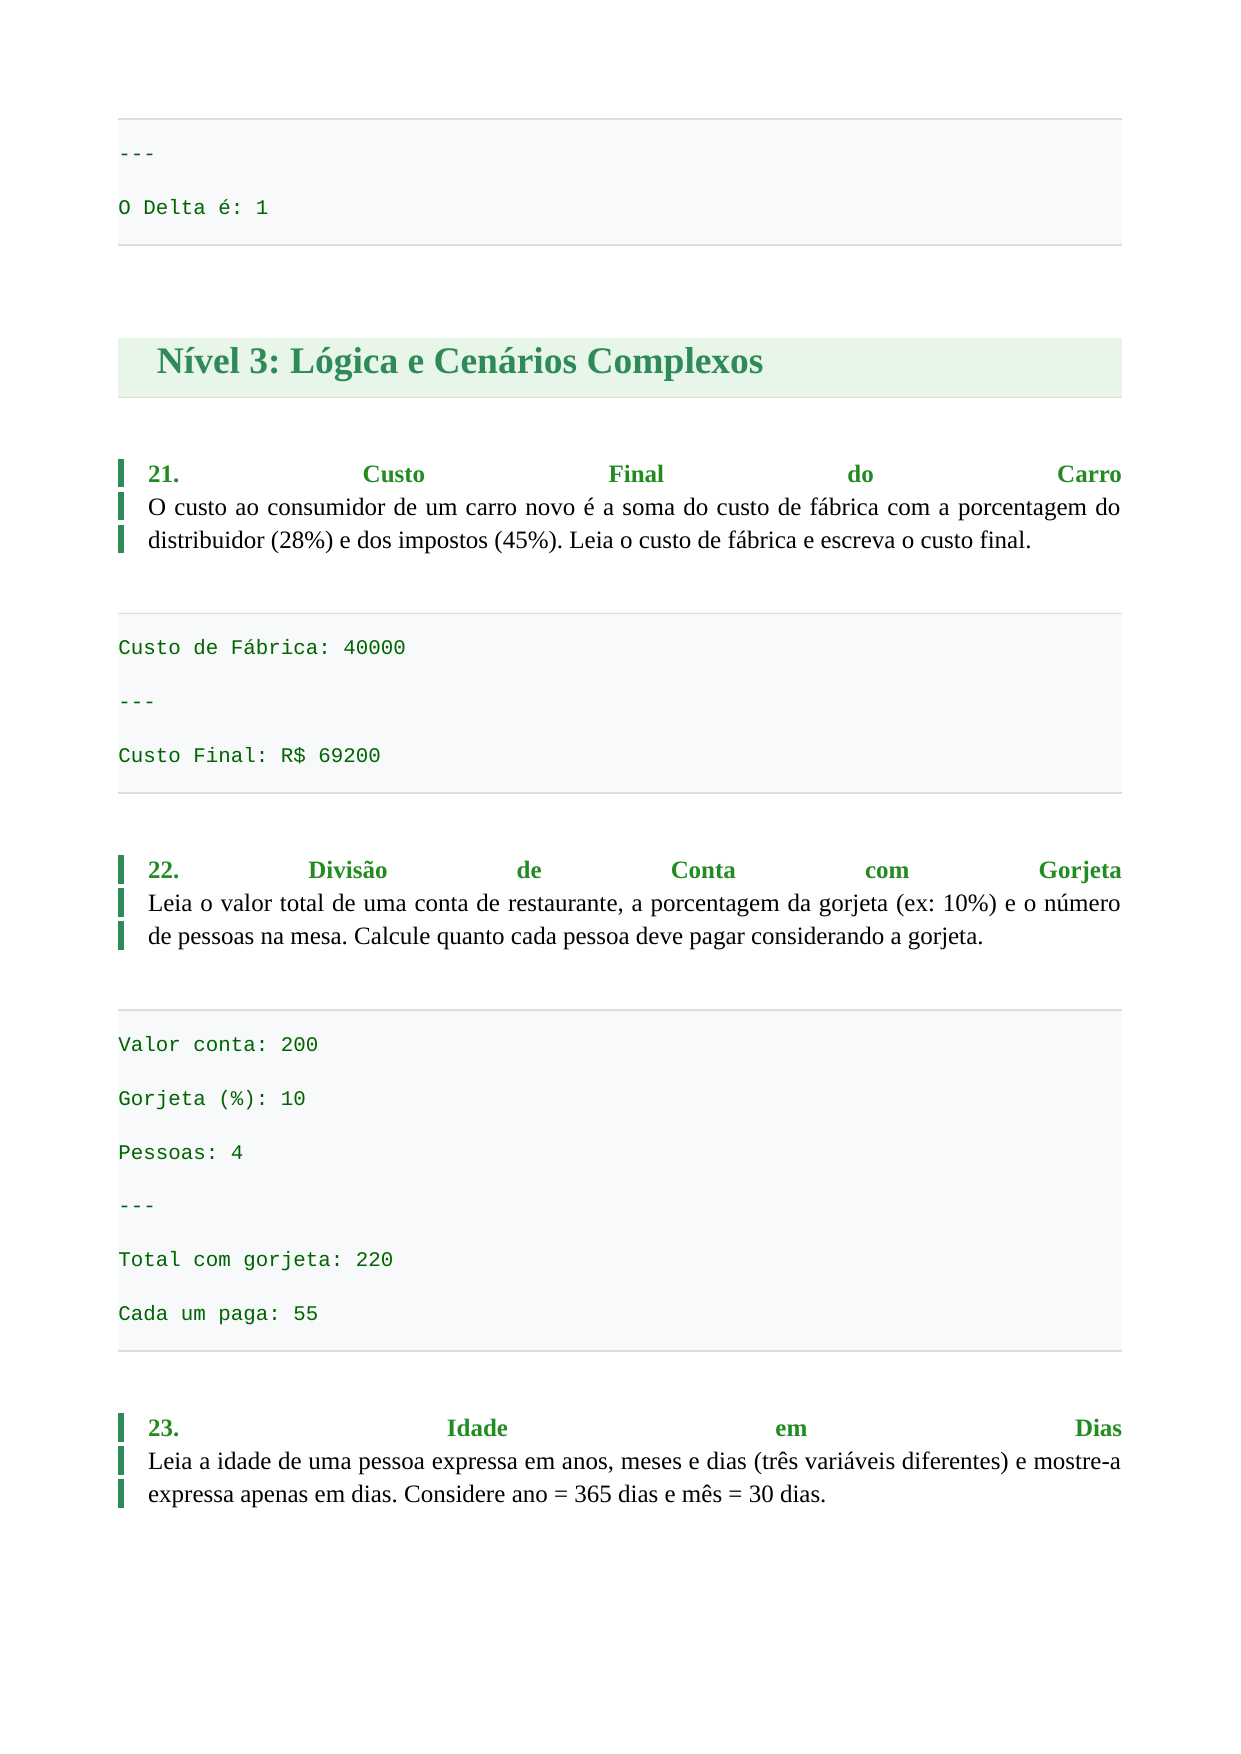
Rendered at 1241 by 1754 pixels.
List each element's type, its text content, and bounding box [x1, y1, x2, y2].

text Total com gorjeta: 220 [118, 1224, 1122, 1273]
text Cada um paga: 55 [118, 1278, 1122, 1350]
text 22. Divisão de Conta com Gorjeta Leia o valor total de uma conta de restaurante, a porcentagem da gorjeta (ex: 10%) e o número de pessoas na mesa. Calcule quanto cada pessoa deve pagar considerando a gorjeta. [118, 855, 1122, 950]
text O Delta é: 1 [118, 172, 1122, 244]
subtitle 🔴 Nível 3: Lógica e Cenários Complexos [118, 338, 1122, 397]
text Custo Final: R$ 69200 [118, 720, 1122, 792]
text Pessoas: 4 [118, 1117, 1122, 1165]
text Valor conta: 200 [118, 1011, 1122, 1058]
text Gorjeta (%): 10 [118, 1063, 1122, 1111]
text --- [118, 1171, 1122, 1219]
text --- [118, 666, 1122, 715]
text 23. Idade em Dias Leia a idade de uma pessoa expressa em anos, meses e dias (três variáveis diferentes) e mostre-a expressa apenas em dias. Considere ano = 365 dias e mês = 30 dias. [118, 1413, 1122, 1508]
text 21. Custo Final do Carro O custo ao consumidor de um carro novo é a soma do custo de fábrica com a porcentagem do distribuidor (28%) e dos impostos (45%). Leia o custo de fábrica e escreva o custo final. [118, 459, 1122, 553]
text --- [118, 120, 1122, 167]
text Custo de Fábrica: 40000 [118, 614, 1122, 661]
